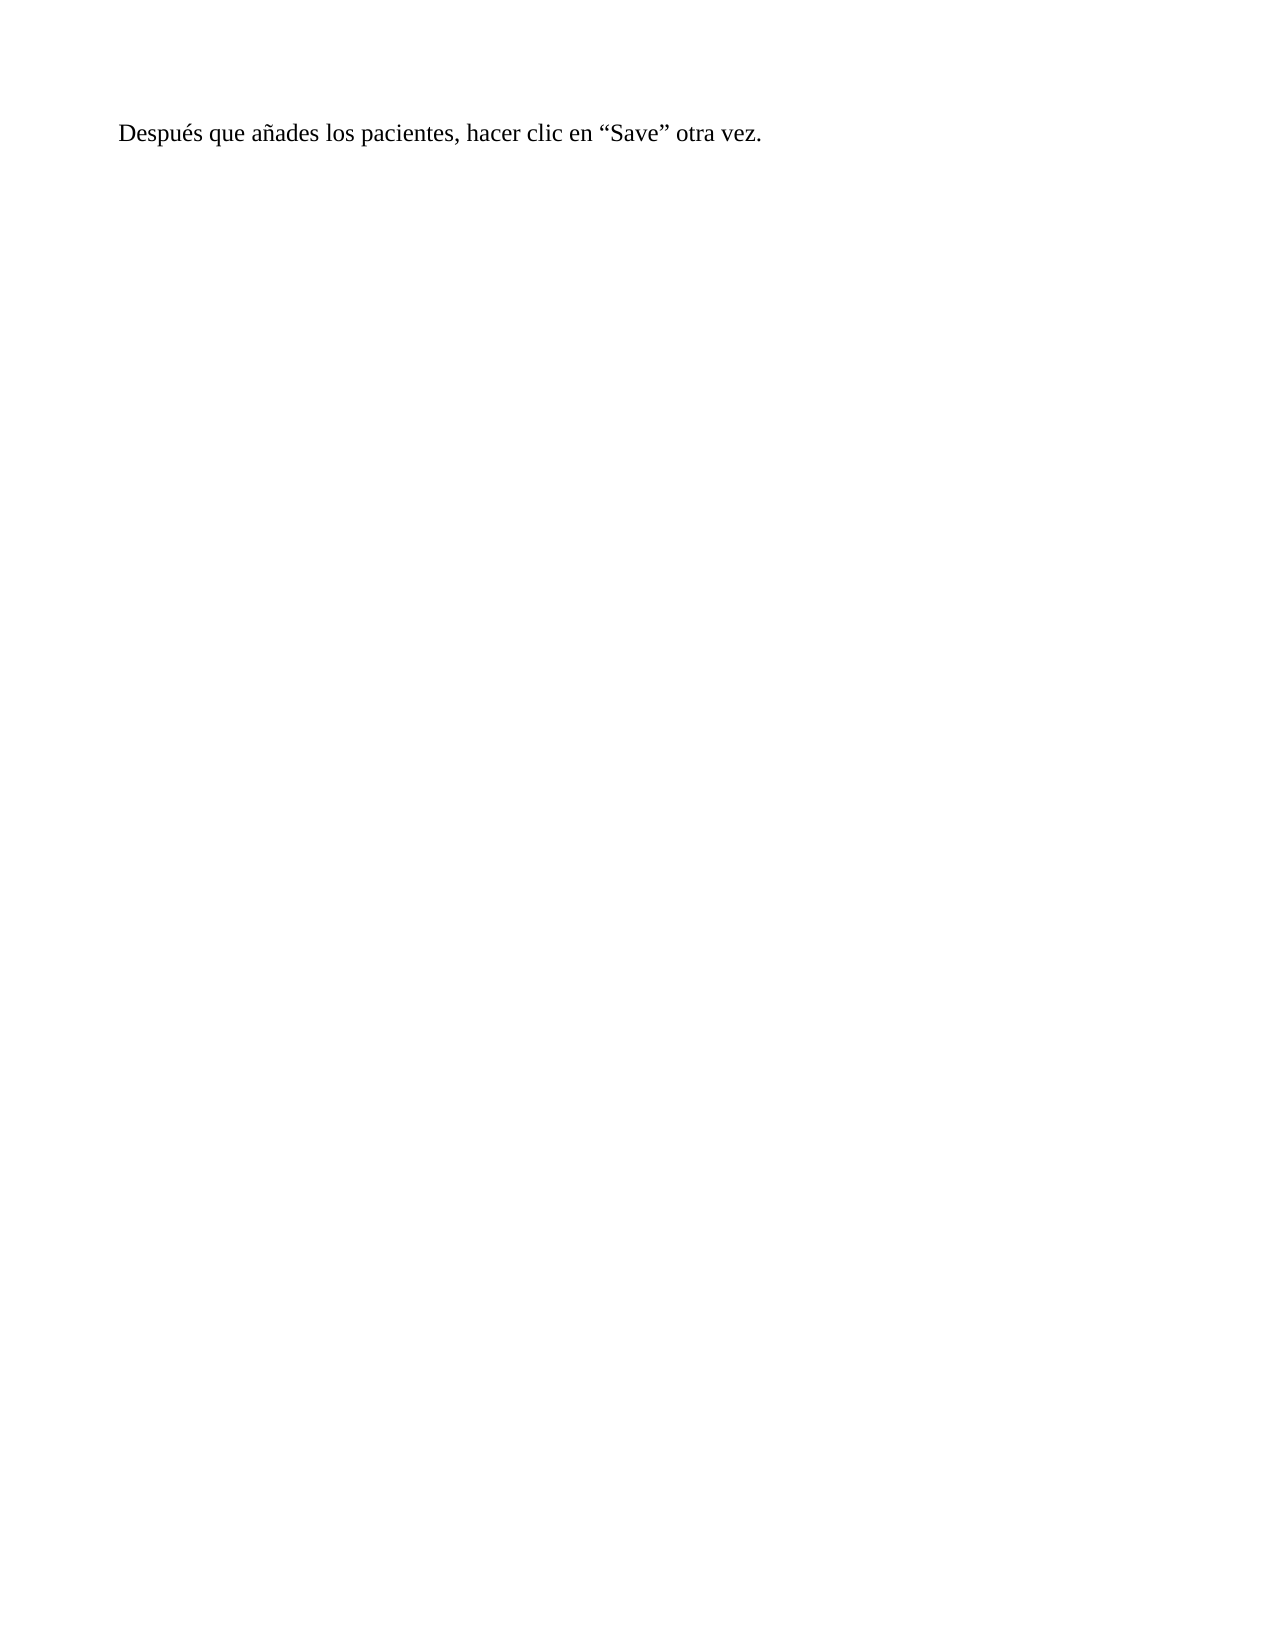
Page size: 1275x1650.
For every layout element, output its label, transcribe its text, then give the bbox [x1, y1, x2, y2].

text Después que añades los pacientes, hacer clic en “Save” otra vez. [118, 118, 1157, 147]
